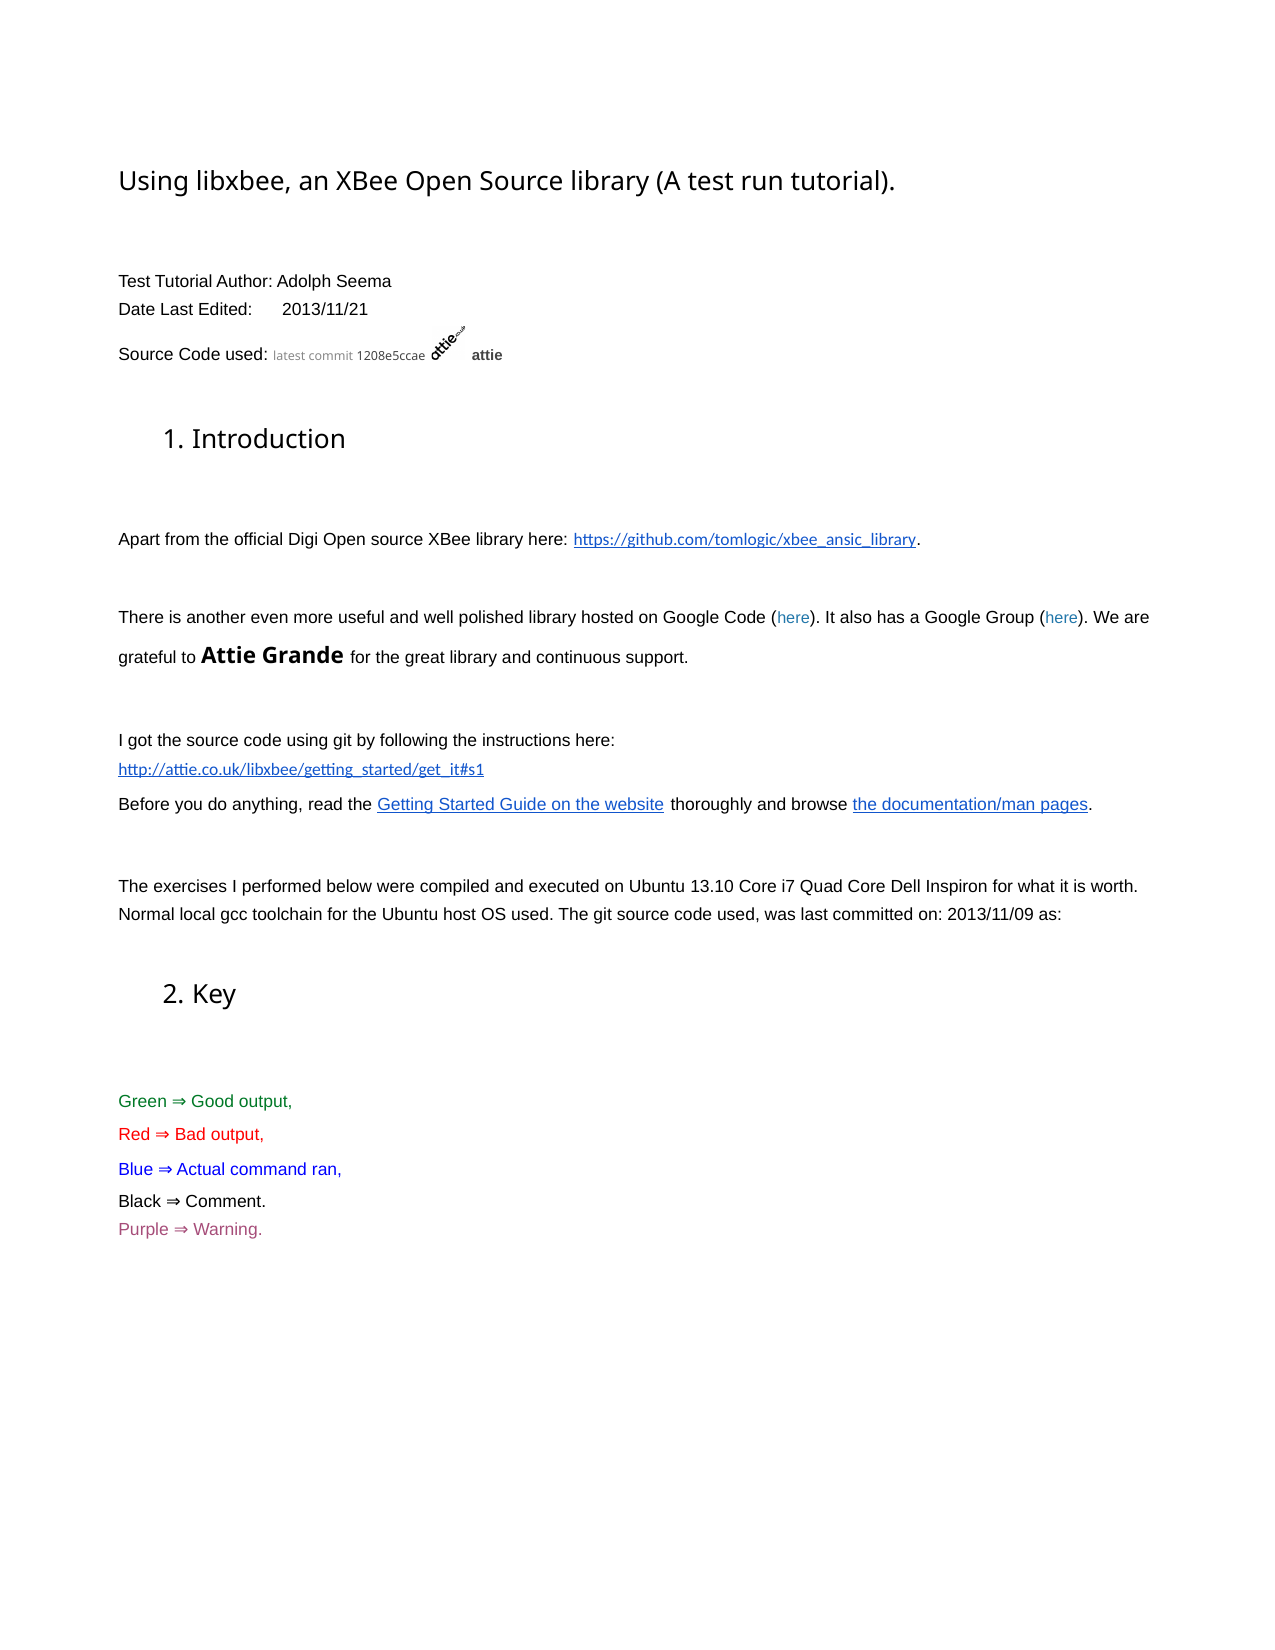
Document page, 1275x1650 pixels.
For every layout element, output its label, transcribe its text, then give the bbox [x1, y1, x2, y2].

text Before you do anything, read the Getting Started Guide on the website thoroughly and browse the documentation/man pages. [118, 787, 1157, 816]
text Green ⇒ Good output, [118, 1084, 1157, 1113]
text Test Tutorial Author: Adolph Seema [118, 271, 1157, 291]
text http://attie.co.uk/libxbee/getting_started/get_it#s1 [118, 758, 1157, 779]
text Red ⇒ Bad output, [118, 1124, 1157, 1144]
subtitle Key [162, 975, 1157, 1011]
text Blue ⇒ Actual command ran, [118, 1152, 1157, 1180]
text Purple ⇒ Warning. [118, 1219, 1157, 1239]
text Apart from the official Digi Open source XBee library here: https://github.com/tomlogic/xbee_ansic_library. [118, 529, 1157, 550]
text Using libxbee, an XBee Open Source library (A test run tutorial). [118, 162, 1157, 198]
text I got the source code using git by following the instructions here: [118, 730, 1157, 750]
text The exercises I performed below were compiled and executed on Ubuntu 13.10 Core i7 Quad Core Dell Inspiron for what it is worth. Normal local gcc toolchain for the Ubuntu host OS used. The git source code used, was last committed on: 2013/11/09 as: [118, 876, 1157, 924]
picture [431, 326, 466, 360]
text There is another even more useful and well polished library hosted on Google Code (here). It also has a Google Group (here). We are grateful to Attie Grande for the great library and continuous support. [118, 607, 1157, 669]
text Black ⇒ Comment. [118, 1191, 1157, 1211]
subtitle Introduction [162, 420, 1157, 456]
text Date Last Edited: 2013/11/21 [118, 298, 1157, 319]
text Source Code used: latest commit 1208e5ccae attie [118, 326, 1157, 365]
